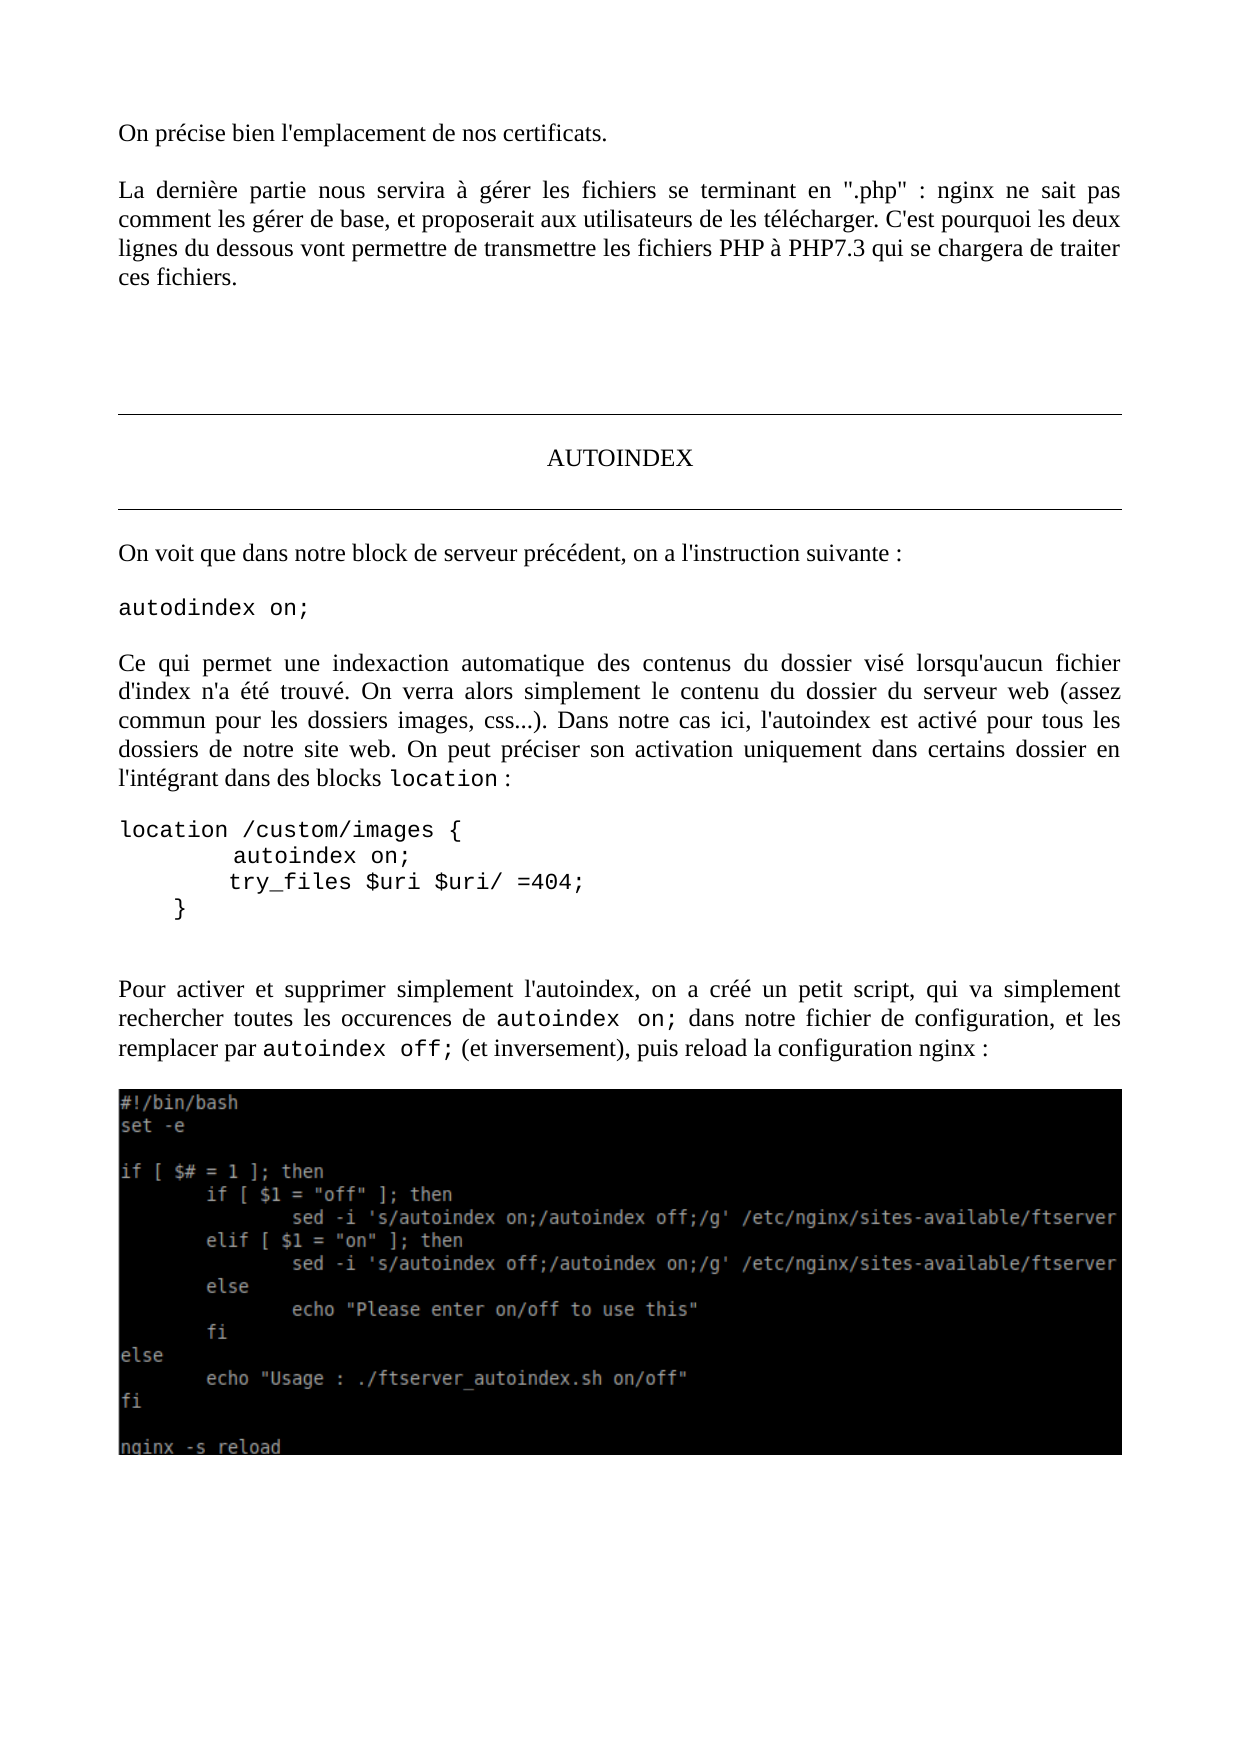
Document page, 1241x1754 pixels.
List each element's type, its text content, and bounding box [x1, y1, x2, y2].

text } [118, 897, 1122, 923]
text autodindex on; [118, 596, 1122, 622]
text AUTOINDEX [118, 443, 1122, 472]
text Ce qui permet une indexaction automatique des contenus du dossier visé lorsqu'aucun fichier d'index n'a été trouvé. On verra alors simplement le contenu du dossier du serveur web (assez commun pour les dossiers images, css...). Dans notre cas ici, l'autoindex est activé pour tous les dossiers de notre site web. On peut préciser son activation uniquement dans certains dossier en l'intégrant dans des blocks location : [118, 648, 1122, 793]
text On précise bien l'emplacement de nos certificats. [118, 118, 1122, 147]
text location /custom/images { [118, 819, 1122, 845]
text On voit que dans notre block de serveur précédent, on a l'instruction suivante : [118, 538, 1122, 567]
text La dernière partie nous servira à gérer les fichiers se terminant en ".php" : nginx ne sait pas comment les gérer de base, et proposerait aux utilisateurs de les télécharger. C'est pourquoi les deux lignes du dessous vont permettre de transmettre les fichiers PHP à PHP7.3 qui se chargera de traiter ces fichiers. [118, 176, 1122, 291]
text try_files $uri $uri/ =404; [118, 871, 1122, 897]
text autoindex on; [118, 845, 1122, 871]
text Pour activer et supprimer simplement l'autoindex, on a créé un petit script, qui va simplement rechercher toutes les occurences de autoindex on; dans notre fichier de configuration, et les remplacer par autoindex off; (et inversement), puis reload la configuration nginx : [118, 974, 1122, 1064]
